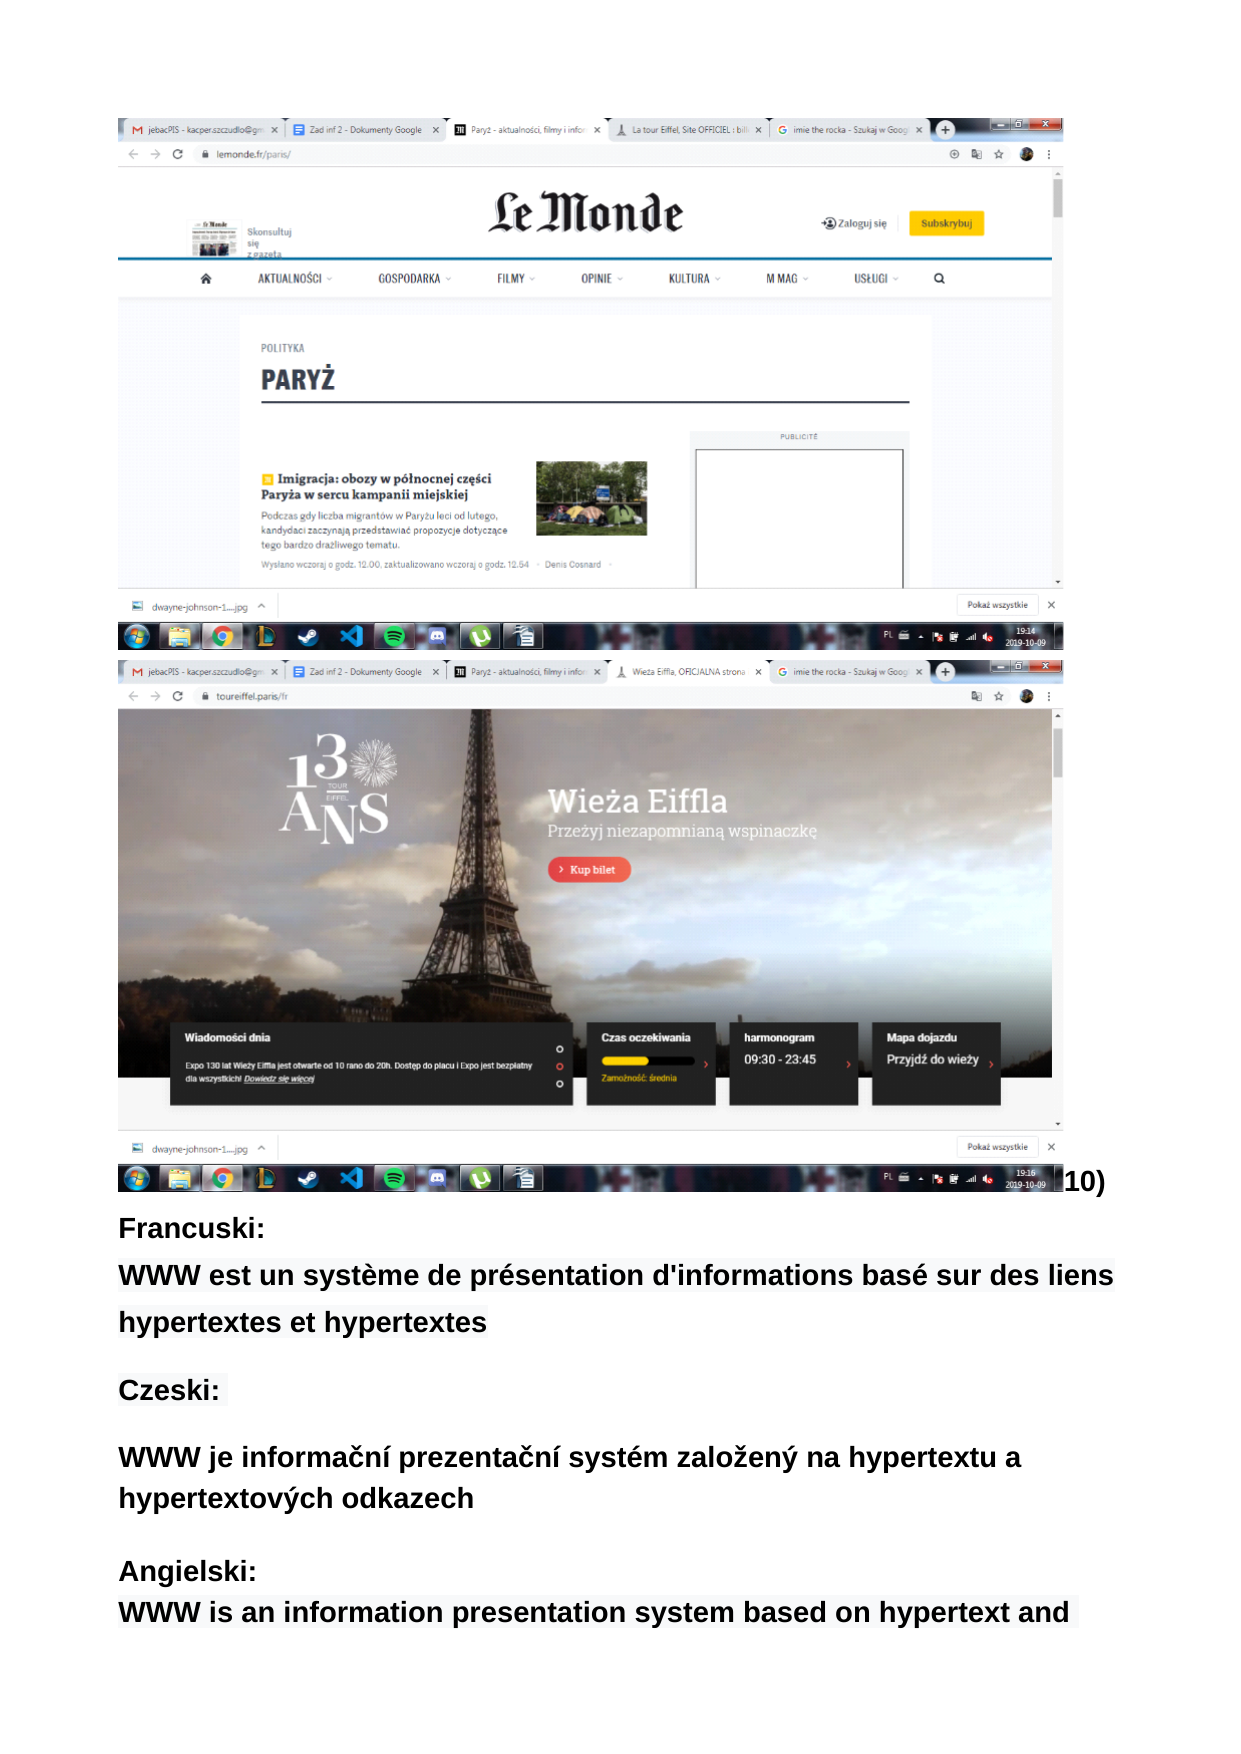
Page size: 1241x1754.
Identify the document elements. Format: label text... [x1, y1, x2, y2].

text Czeski: [118, 1373, 1122, 1406]
text Angielski: WWW is an information presentation system based on hypertext and [118, 1554, 1122, 1628]
text WWW je informační prezentační systém založený na hypertextu a hypertextových odkazech [118, 1440, 1122, 1514]
text 10)Francuski: WWW est un système de présentation d'informations basé sur des liens hypertextes et hypertextes [118, 118, 1122, 1338]
